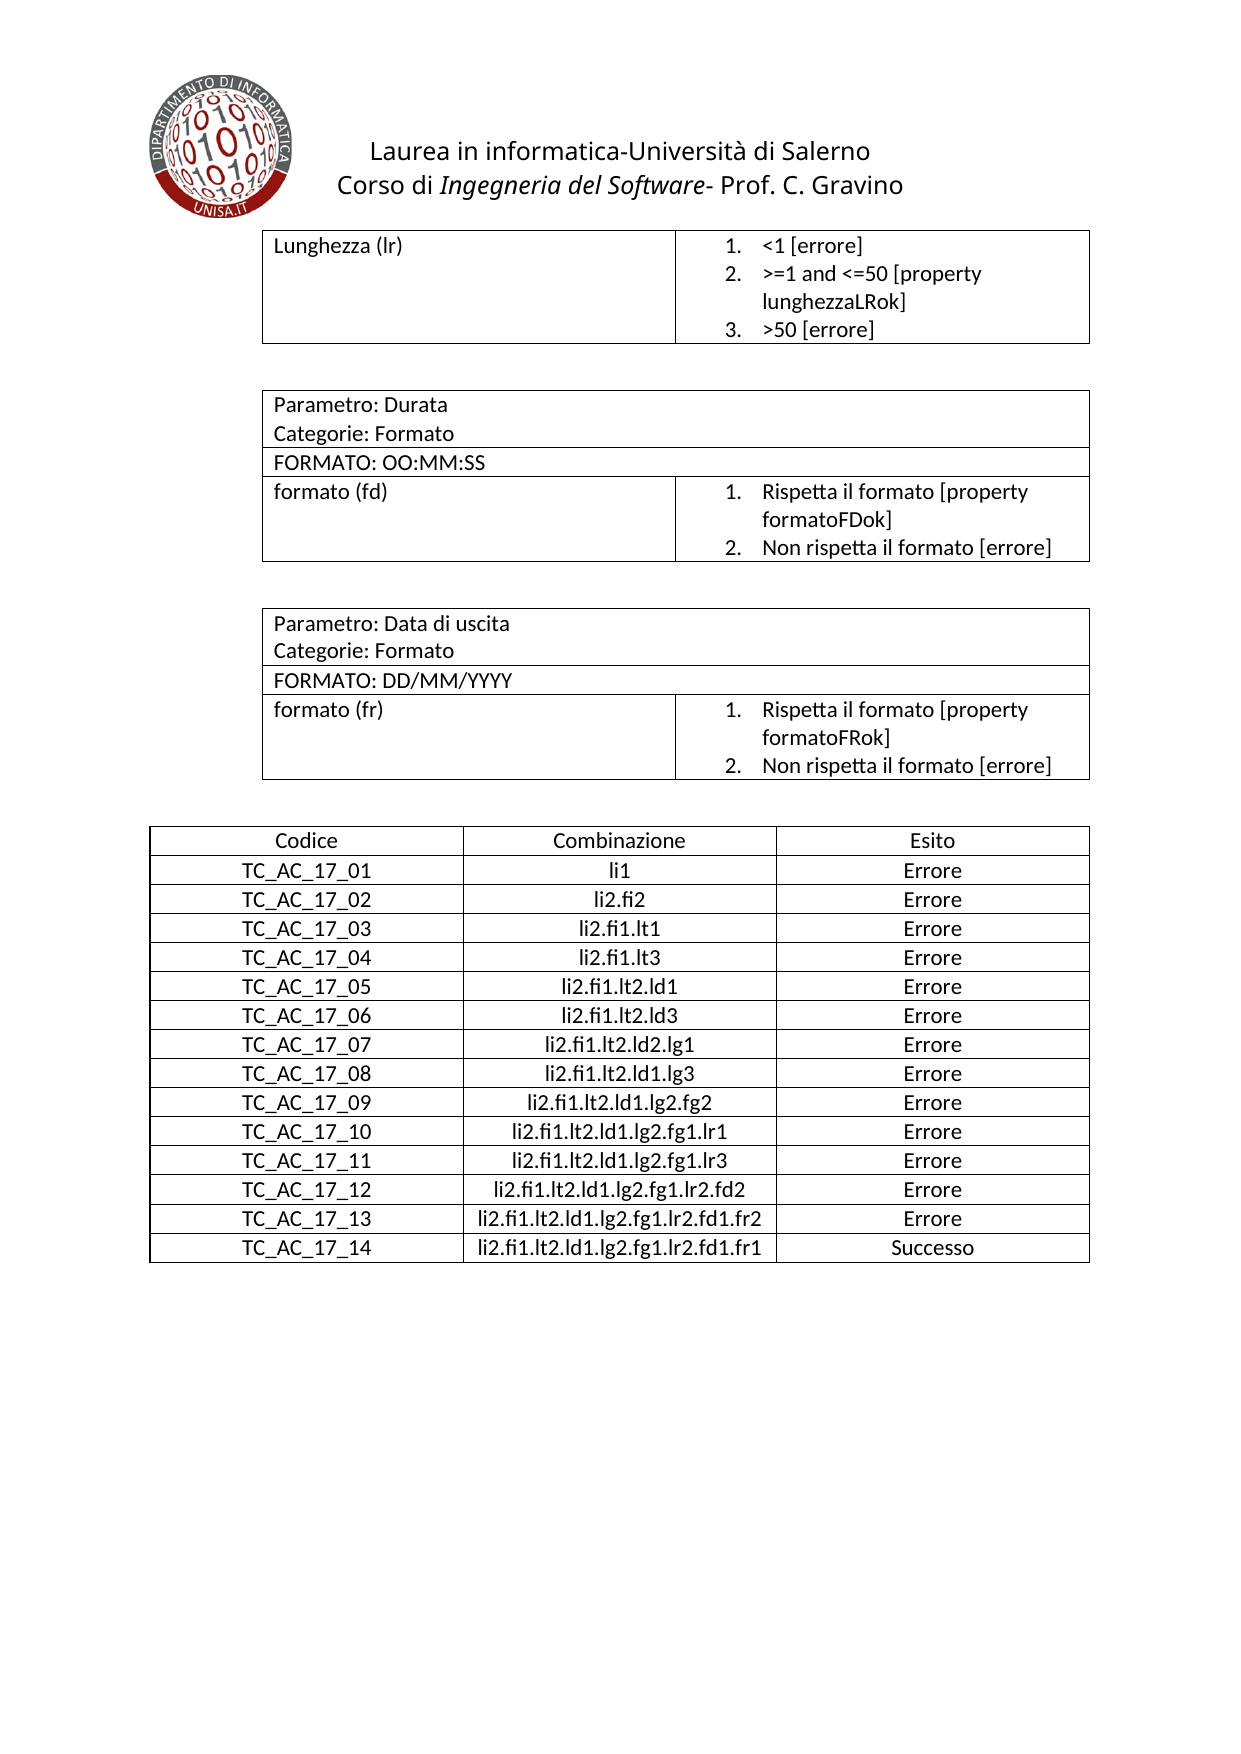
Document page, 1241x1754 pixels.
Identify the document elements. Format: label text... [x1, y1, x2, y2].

table_cell TC_AC_17_06 [151, 1001, 463, 1029]
table_header Parametro: Durata Categorie: Formato [263, 391, 1089, 447]
table_cell TC_AC_17_12 [151, 1175, 463, 1203]
table_cell Errore [777, 1205, 1089, 1232]
table_cell Errore [777, 885, 1089, 913]
table_cell li2.fi1.lt2.ld1.lg2.fg1.lr3 [464, 1146, 776, 1174]
table_cell Errore [777, 1088, 1089, 1116]
table_cell Rispetta il formato [property formatoFRok] Non rispetta il formato [errore] [676, 695, 1089, 779]
table_cell FORMATO: DD/MM/YYYY [263, 666, 1089, 694]
table_cell TC_AC_17_05 [151, 972, 463, 1000]
table_cell TC_AC_17_04 [151, 943, 463, 971]
table_cell Errore [777, 914, 1089, 942]
table_cell li2.fi1.lt2.ld3 [464, 1001, 776, 1029]
table_cell li2.fi1.lt2.ld1.lg3 [464, 1059, 776, 1087]
table_cell FORMATO: OO:MM:SS [263, 448, 1089, 476]
table_cell li2.fi1.lt2.ld1.lg2.fg1.lr2.fd1.fr1 [464, 1234, 776, 1262]
table_cell TC_AC_17_13 [151, 1205, 463, 1232]
table_cell li2.fi1.lt2.ld2.lg1 [464, 1030, 776, 1058]
table_cell TC_AC_17_09 [151, 1088, 463, 1116]
table_cell TC_AC_17_02 [151, 885, 463, 913]
table_cell li2.fi1.lt1 [464, 914, 776, 942]
table_cell Errore [777, 856, 1089, 884]
table_cell Lunghezza (lr) [263, 231, 675, 343]
table_cell Rispetta il formato [property formatoFDok] Non rispetta il formato [errore] [676, 477, 1089, 561]
table_cell li2.fi1.lt2.ld1.lg2.fg1.lr2.fd1.fr2 [464, 1205, 776, 1232]
table_cell TC_AC_17_01 [151, 856, 463, 884]
table_header Parametro: Data di uscita Categorie: Formato [263, 609, 1089, 665]
table_header Combinazione [464, 827, 776, 855]
table_cell TC_AC_17_14 [151, 1234, 463, 1262]
table_cell TC_AC_17_03 [151, 914, 463, 942]
table_header Esito [777, 827, 1089, 855]
table_cell Errore [777, 1146, 1089, 1174]
table_cell li2.fi1.lt2.ld1.lg2.fg2 [464, 1088, 776, 1116]
table_cell formato (fr) [263, 695, 675, 779]
table_cell Errore [777, 1175, 1089, 1203]
table_cell li2.fi2 [464, 885, 776, 913]
table_cell Successo [777, 1234, 1089, 1262]
table_cell li1 [464, 856, 776, 884]
table_cell li2.fi1.lt2.ld1.lg2.fg1.lr1 [464, 1117, 776, 1145]
table_header Codice [151, 827, 463, 855]
table_cell TC_AC_17_08 [151, 1059, 463, 1087]
table_cell TC_AC_17_07 [151, 1030, 463, 1058]
table_cell Errore [777, 943, 1089, 971]
table_cell li2.fi1.lt2.ld1.lg2.fg1.lr2.fd2 [464, 1175, 776, 1203]
table_cell formato (fd) [263, 477, 675, 561]
table_cell li2.fi1.lt2.ld1 [464, 972, 776, 1000]
table_cell <1 [errore] >=1 and <=50 [property lunghezzaLRok] >50 [errore] [676, 231, 1089, 343]
table_cell li2.fi1.lt3 [464, 943, 776, 971]
table_cell Errore [777, 1117, 1089, 1145]
table_cell Errore [777, 1030, 1089, 1058]
table_cell TC_AC_17_11 [151, 1146, 463, 1174]
table_cell TC_AC_17_10 [151, 1117, 463, 1145]
table_cell Errore [777, 972, 1089, 1000]
table_cell Errore [777, 1001, 1089, 1029]
table_cell Errore [777, 1059, 1089, 1087]
